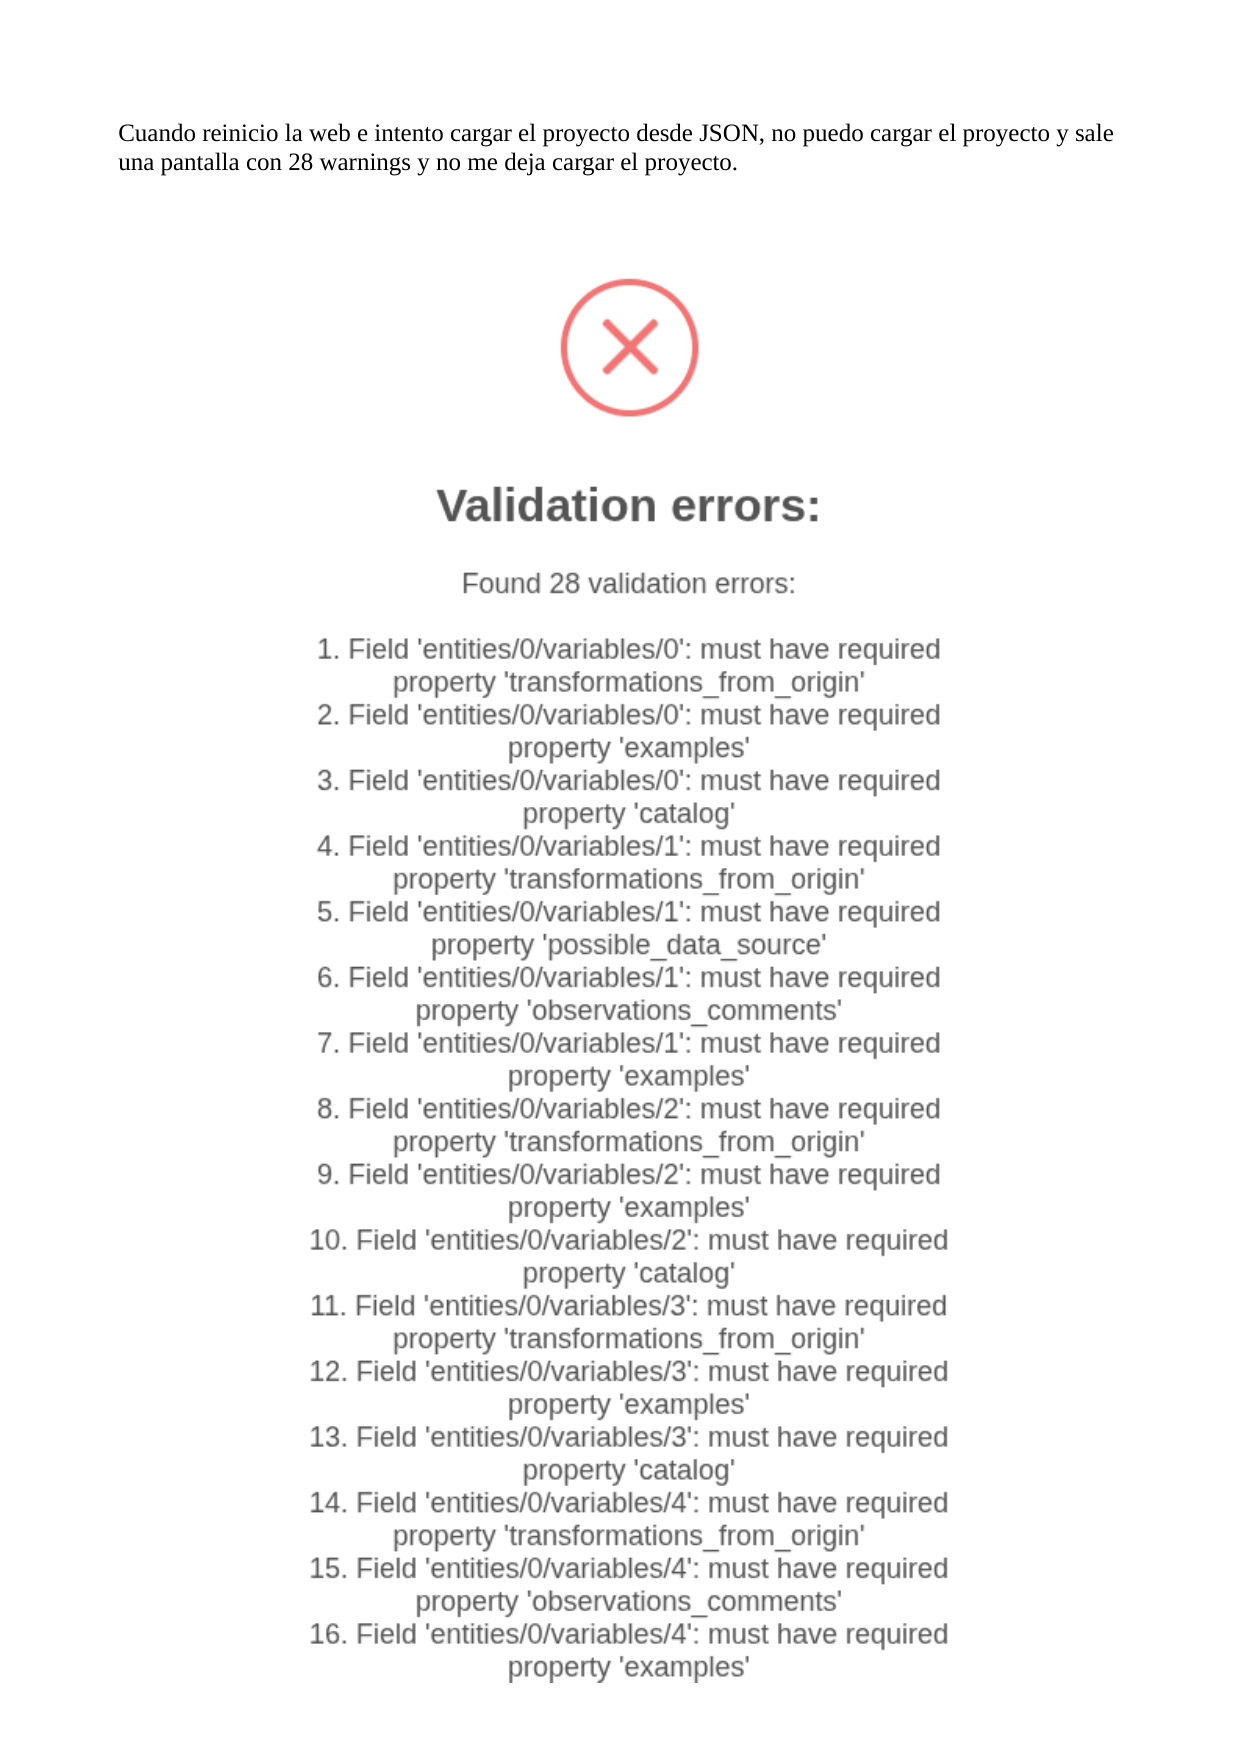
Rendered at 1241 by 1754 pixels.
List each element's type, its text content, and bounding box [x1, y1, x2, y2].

text Cuando reinicio la web e intento cargar el proyecto desde JSON, no puedo cargar el proyecto y sale una pantalla con 28 warnings y no me deja cargar el proyecto. [118, 118, 1122, 262]
picture [250, 226, 988, 1683]
